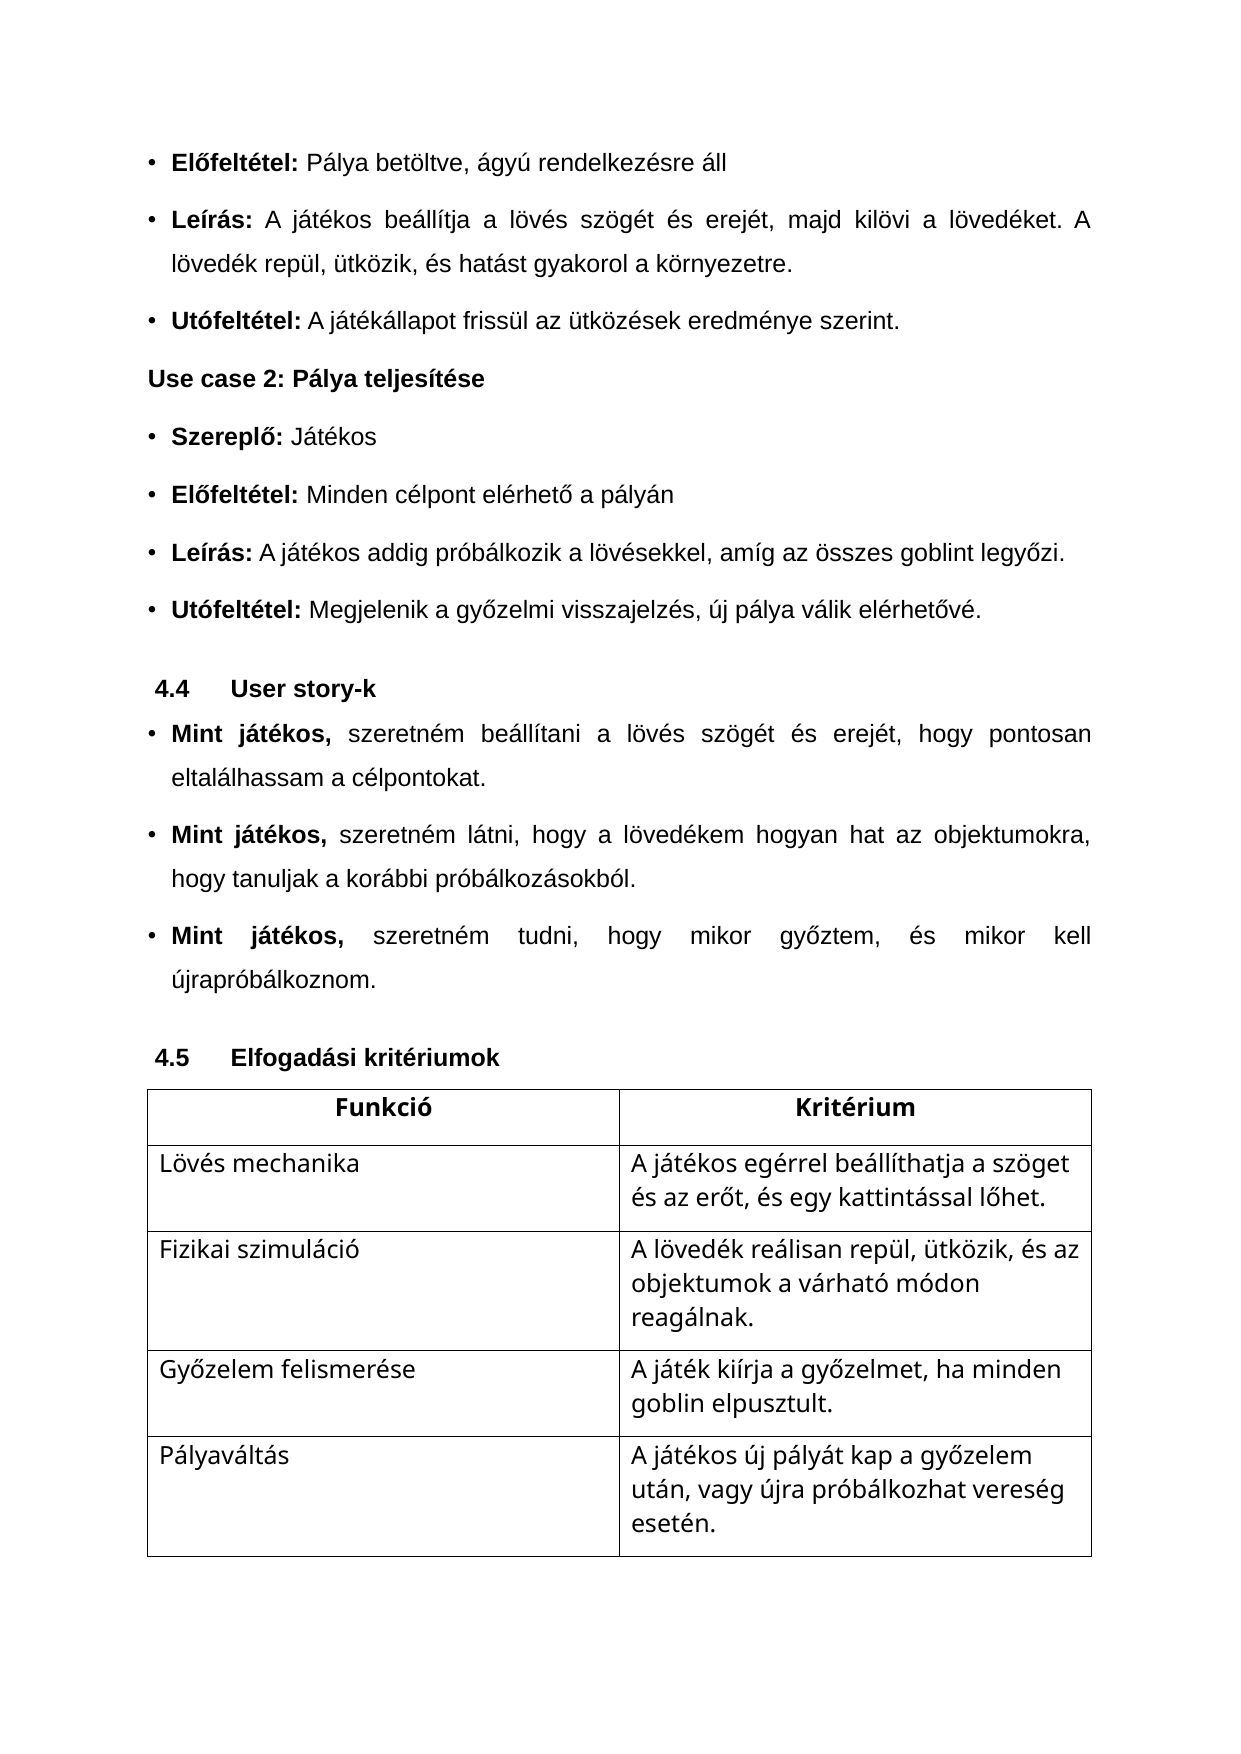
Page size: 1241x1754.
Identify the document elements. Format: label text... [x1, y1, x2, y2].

list Előfeltétel: Minden célpont elérhető a pályán [148, 480, 1093, 508]
list Leírás: A játékos beállítja a lövés szögét és erejét, majd kilövi a lövedéket. A lövedék repül, ütközik, és hatást gyakorol a környezetre. [148, 205, 1093, 277]
subtitle Elfogadási kritériumok [148, 1043, 1093, 1072]
table_cell Lövés mechanika [148, 1146, 619, 1231]
table_cell A játékos új pályát kap a győzelem után, vagy újra próbálkozhat vereség esetén. [620, 1437, 1091, 1556]
subtitle User story-k [148, 674, 1093, 703]
table_cell A játék kiírja a győzelmet, ha minden goblin elpusztult. [620, 1351, 1091, 1436]
table_header Kritérium [620, 1090, 1091, 1145]
table_cell Győzelem felismerése [148, 1351, 619, 1436]
list Leírás: A játékos addig próbálkozik a lövésekkel, amíg az összes goblint legyőzi. [148, 537, 1093, 566]
list Utófeltétel: A játékállapot frissül az ütközések eredménye szerint. [148, 306, 1093, 335]
list Mint játékos, szeretném beállítani a lövés szögét és erejét, hogy pontosan eltalálhassam a célpontokat. [148, 719, 1093, 791]
table_cell Pályaváltás [148, 1437, 619, 1556]
table_cell Fizikai szimuláció [148, 1232, 619, 1350]
list Mint játékos, szeretném tudni, hogy mikor győztem, és mikor kell újrapróbálkoznom. [148, 921, 1093, 993]
list Utófeltétel: Megjelenik a győzelmi visszajelzés, új pálya válik elérhetővé. [148, 595, 1093, 624]
list Mint játékos, szeretném látni, hogy a lövedékem hogyan hat az objektumokra, hogy tanuljak a korábbi próbálkozásokból. [148, 820, 1093, 892]
table_cell A játékos egérrel beállíthatja a szöget és az erőt, és egy kattintással lőhet. [620, 1146, 1091, 1231]
table_header Funkció [148, 1090, 619, 1145]
list Előfeltétel: Pálya betöltve, ágyú rendelkezésre áll [148, 148, 1093, 176]
list Szereplő: Játékos [148, 422, 1093, 451]
text Use case 2: Pálya teljesítése [148, 364, 1093, 393]
table_cell A lövedék reálisan repül, ütközik, és az objektumok a várható módon reagálnak. [620, 1232, 1091, 1350]
